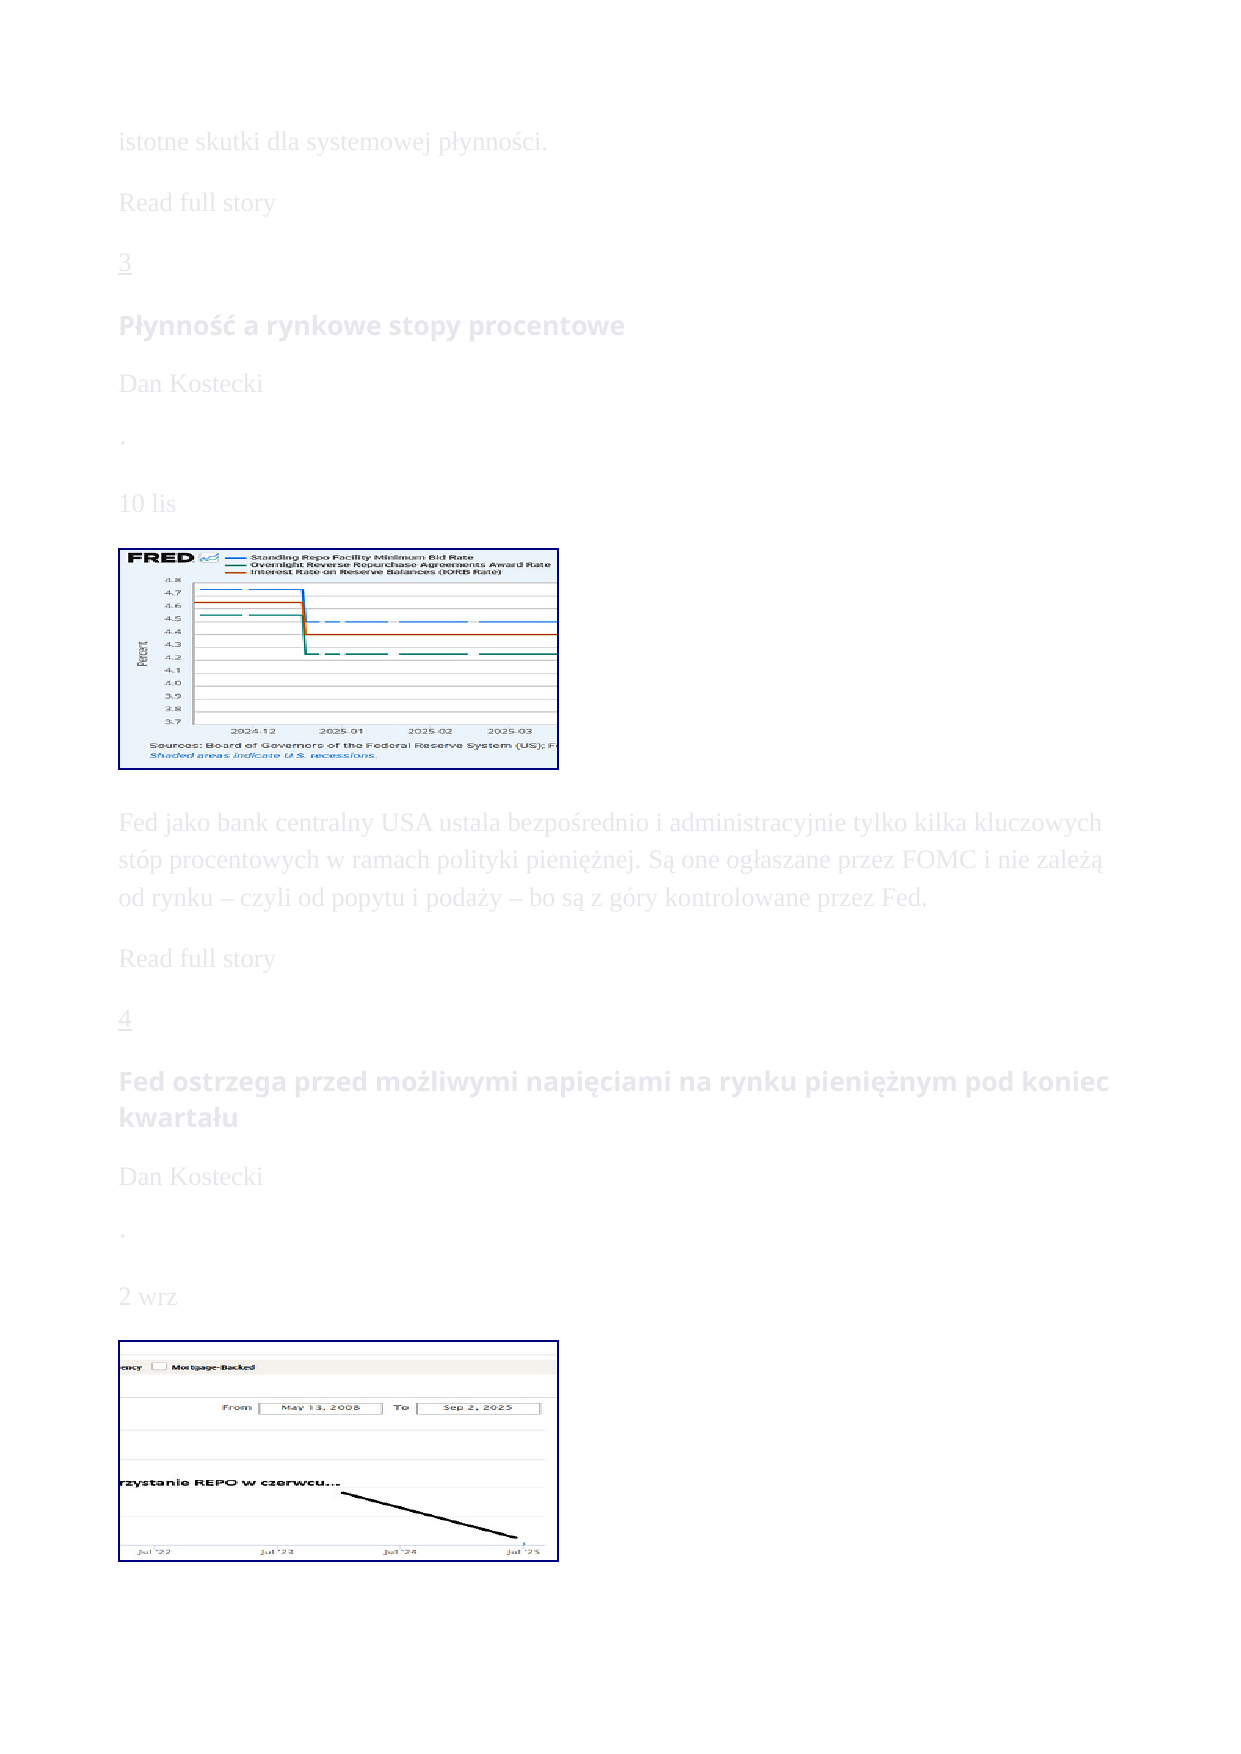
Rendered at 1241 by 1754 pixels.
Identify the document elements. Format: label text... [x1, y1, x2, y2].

picture [120, 550, 557, 768]
text 3 [118, 247, 1113, 277]
text 4 [118, 1003, 1113, 1033]
text Fed jako bank centralny USA ustala bezpośrednio i administracyjnie tylko kilka kluczowych stóp procentowych w ramach polityki pieniężnej. Są one ogłaszane przez FOMC i nie zależą od rynku – czyli od popytu i podaży – bo są z góry kontrolowane przez Fed. [118, 799, 1122, 912]
text Dan Kostecki [118, 1160, 1122, 1191]
text istotne skutki dla systemowej płynności. [118, 118, 1122, 156]
text · [118, 428, 1122, 458]
picture [120, 1342, 557, 1560]
text · [118, 1220, 1122, 1251]
text Read full story [118, 943, 1122, 973]
text Dan Kostecki [118, 368, 1122, 398]
text 10 lis [118, 488, 1122, 518]
subtitle Płynność a rynkowe stopy procentowe [118, 307, 1122, 343]
subtitle Fed ostrzega przed możliwymi napięciami na rynku pieniężnym pod koniec kwartału [118, 1063, 1122, 1135]
text 2 wrz [118, 1280, 1122, 1311]
text Read full story [118, 187, 1122, 217]
